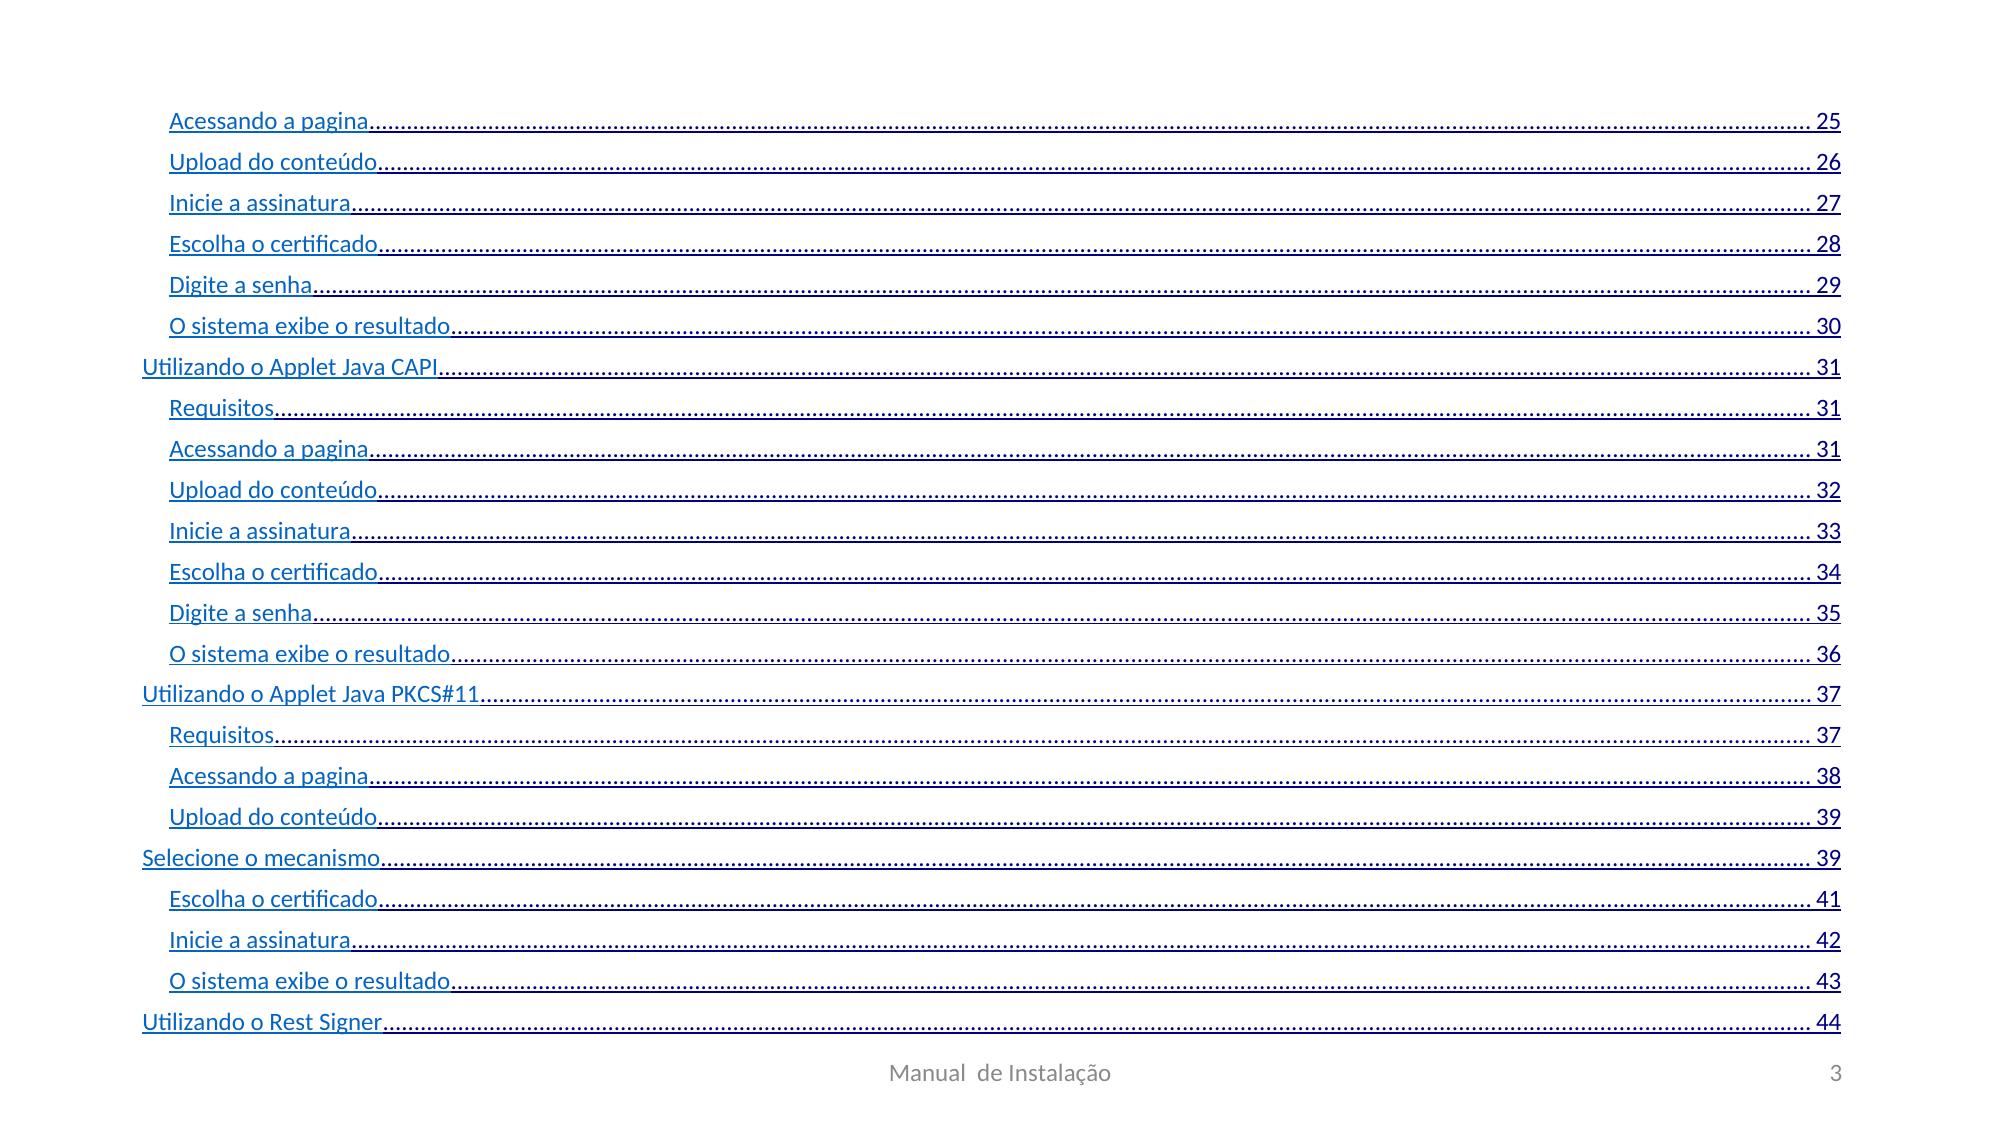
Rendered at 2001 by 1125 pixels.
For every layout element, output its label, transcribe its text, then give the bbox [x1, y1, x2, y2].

text Utilizando o Applet Java CAPI 31 [142, 351, 1842, 382]
text Utilizando o Applet Java PKCS#11 37 [142, 679, 1842, 709]
text O sistema exibe o resultado 43 [169, 965, 1842, 996]
text Acessando a pagina 38 [169, 761, 1842, 791]
text Digite a senha 29 [169, 269, 1842, 300]
text Utilizando o Rest Signer 44 [142, 1006, 1842, 1037]
text Upload do conteúdo 39 [169, 801, 1842, 832]
text Escolha o certificado 41 [169, 883, 1842, 914]
text Requisitos 37 [169, 719, 1842, 750]
text Inicie a assinatura 33 [169, 515, 1842, 545]
text Escolha o certificado 34 [169, 556, 1842, 586]
text Escolha o certificado 28 [169, 228, 1842, 259]
text Digite a senha 35 [169, 597, 1842, 627]
text Upload do conteúdo 26 [169, 146, 1842, 177]
text Upload do conteúdo 32 [169, 474, 1842, 504]
text Acessando a pagina 31 [169, 433, 1842, 463]
text O sistema exibe o resultado 30 [169, 310, 1842, 341]
text Acessando a pagina 25 [169, 106, 1842, 136]
text Inicie a assinatura 27 [169, 187, 1842, 218]
text O sistema exibe o resultado 36 [169, 638, 1842, 668]
text Inicie a assinatura 42 [169, 924, 1842, 955]
text Selecione o mecanismo 39 [142, 842, 1842, 873]
text Requisitos 31 [169, 392, 1842, 423]
